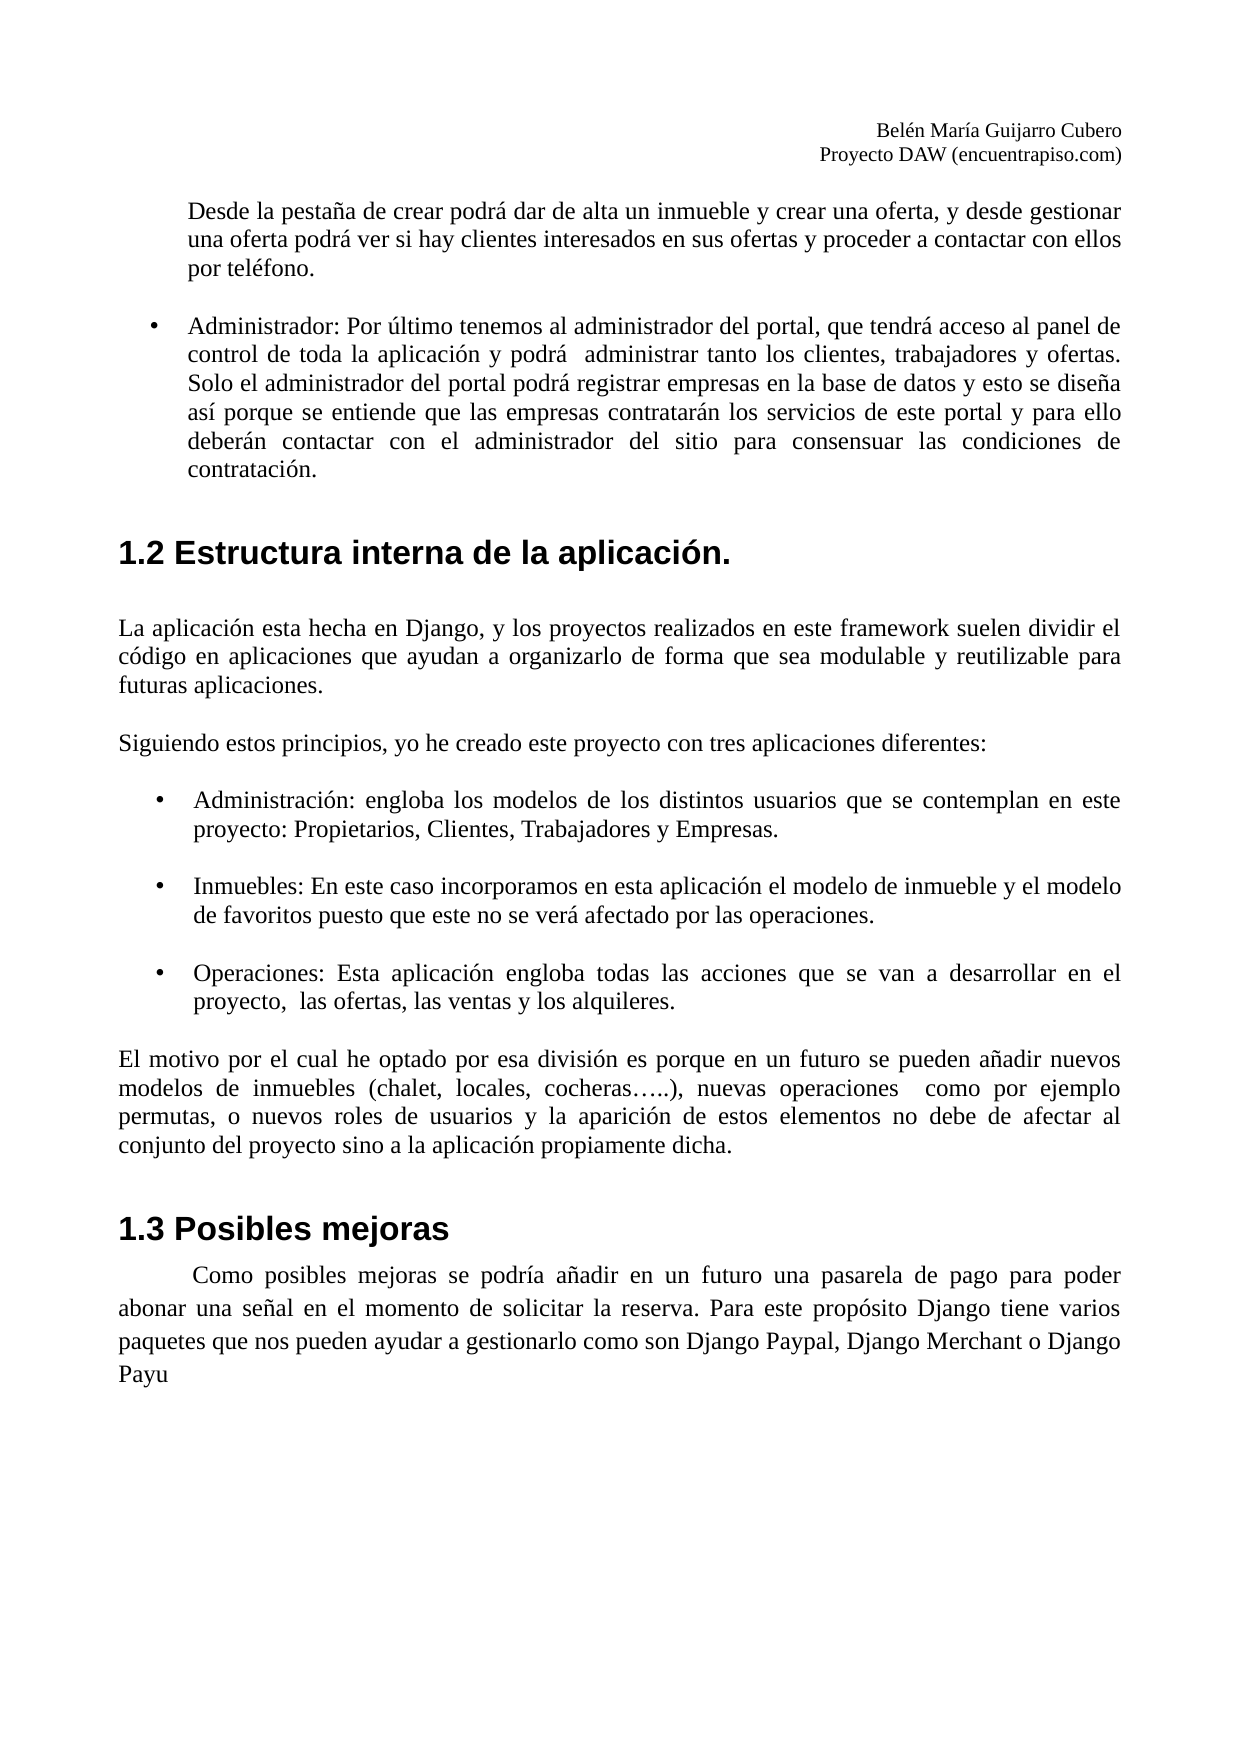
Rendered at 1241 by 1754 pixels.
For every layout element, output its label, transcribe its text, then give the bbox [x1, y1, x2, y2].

list Desde la pestaña de crear podrá dar de alta un inmueble y crear una oferta, y desde gestionar una oferta podrá ver si hay clientes interesados en sus ofertas y proceder a contactar con ellos por teléfono. [150, 196, 1122, 282]
list Inmuebles: En este caso incorporamos en esta aplicación el modelo de inmueble y el modelo de favoritos puesto que este no se verá afectado por las operaciones. [156, 871, 1122, 929]
text El motivo por el cual he optado por esa división es porque en un futuro se pueden añadir nuevos modelos de inmuebles (chalet, locales, cocheras…..), nuevas operaciones como por ejemplo permutas, o nuevos roles de usuarios y la aparición de estos elementos no debe de afectar al conjunto del proyecto sino a la aplicación propiamente dicha. [118, 1044, 1122, 1159]
text Como posibles mejoras se podría añadir en un futuro una pasarela de pago para poder abonar una señal en el momento de solicitar la reserva. Para este propósito Django tiene varios paquetes que nos pueden ayudar a gestionarlo como son Django Paypal, Django Merchant o Django Payu [118, 1260, 1122, 1387]
list Administración: engloba los modelos de los distintos usuarios que se contemplan en este proyecto: Propietarios, Clientes, Trabajadores y Empresas. [156, 785, 1122, 843]
text La aplicación esta hecha en Django, y los proyectos realizados en este framework suelen dividir el código en aplicaciones que ayudan a organizarlo de forma que sea modulable y reutilizable para futuras aplicaciones. [118, 613, 1122, 699]
text Siguiendo estos principios, yo he creado este proyecto con tres aplicaciones diferentes: [118, 728, 1122, 756]
list Operaciones: Esta aplicación engloba todas las acciones que se van a desarrollar en el proyecto, las ofertas, las ventas y los alquileres. [156, 958, 1122, 1015]
subtitle 1.3 Posibles mejoras [118, 1208, 1122, 1247]
list Administrador: Por último tenemos al administrador del portal, que tendrá acceso al panel de control de toda la aplicación y podrá administrar tanto los clientes, trabajadores y ofertas. Solo el administrador del portal podrá registrar empresas en la base de datos y esto se diseña así porque se entiende que las empresas contratarán los servicios de este portal y para ello deberán contactar con el administrador del sitio para consensuar las condiciones de contratación. [150, 311, 1122, 483]
subtitle 1.2 Estructura interna de la aplicación. [118, 533, 1122, 571]
